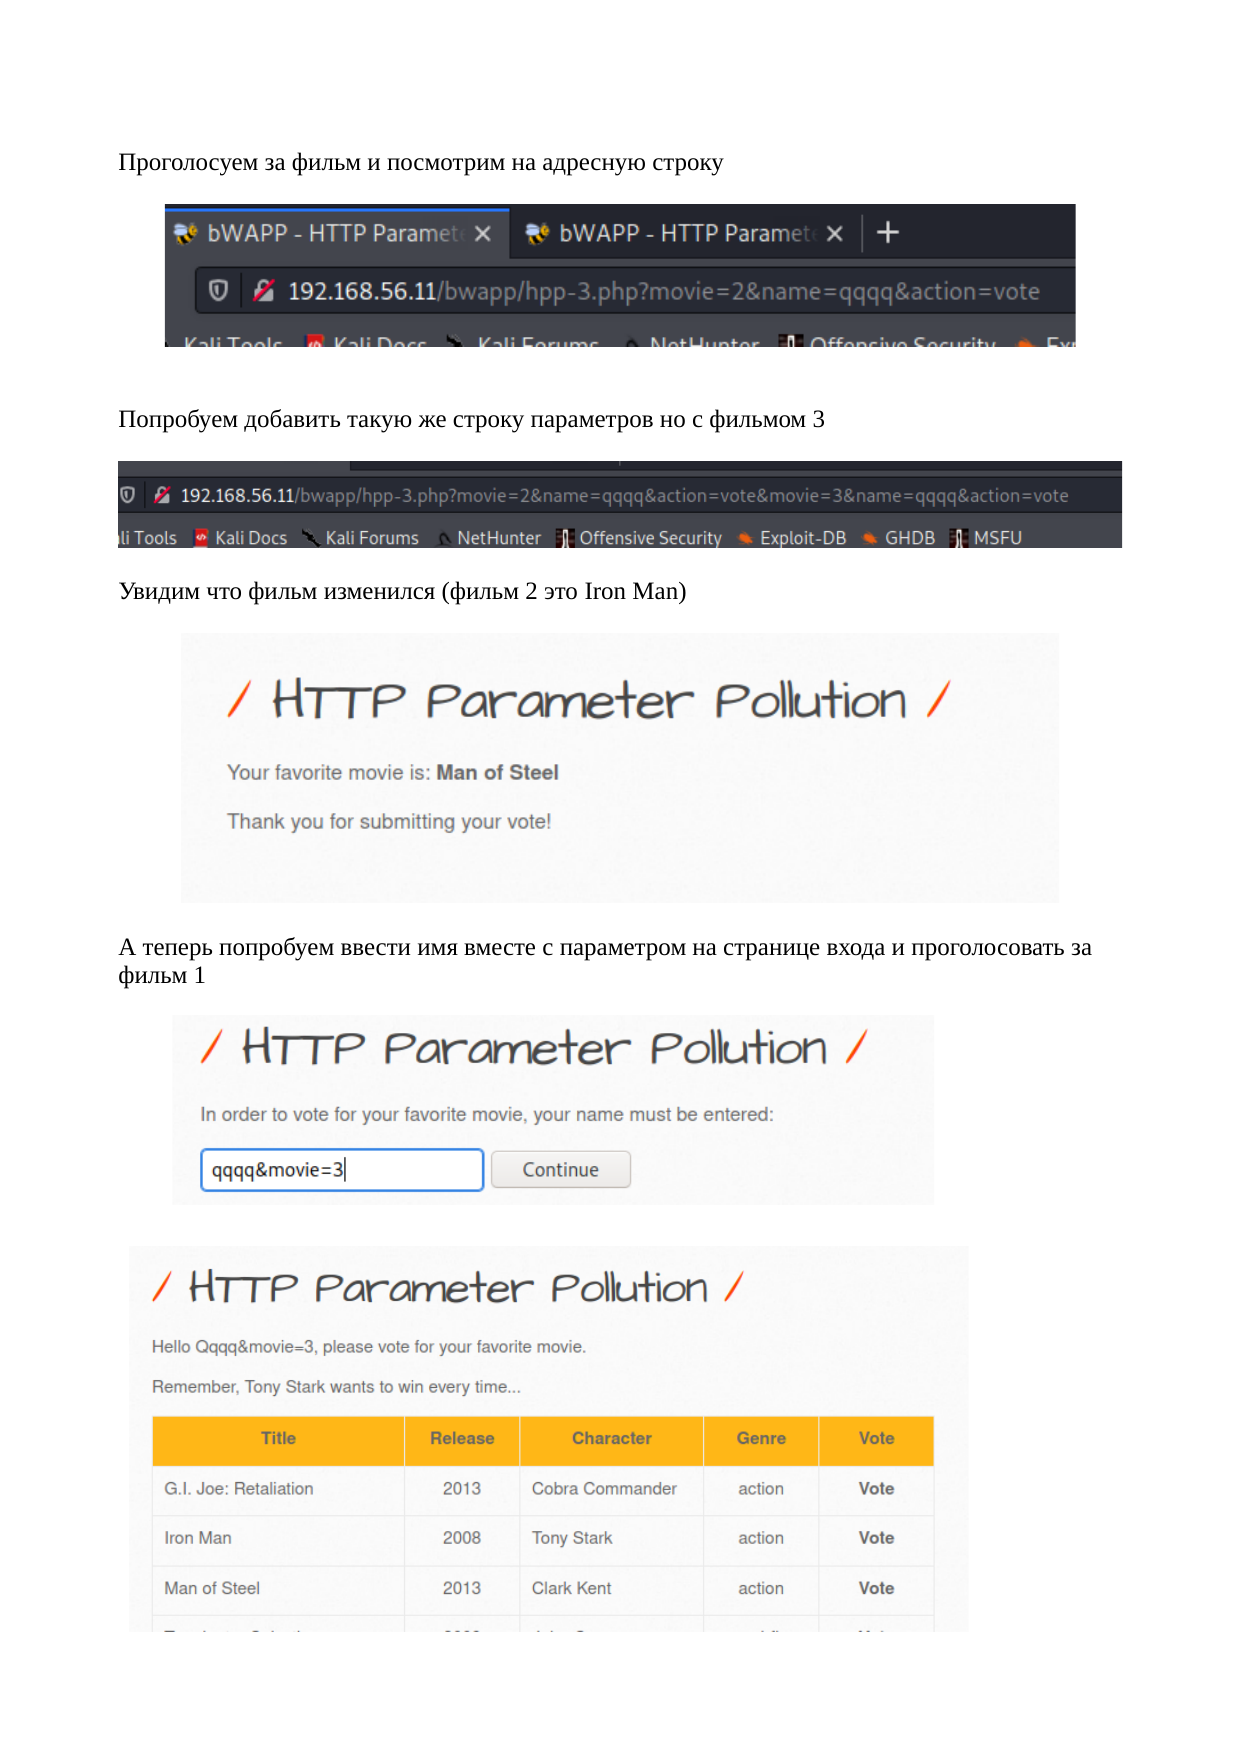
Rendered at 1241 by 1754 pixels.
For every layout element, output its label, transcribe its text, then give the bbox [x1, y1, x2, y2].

picture [129, 1246, 969, 1632]
picture [181, 633, 1060, 903]
picture [118, 461, 1123, 548]
picture [172, 1015, 935, 1205]
picture [164, 204, 1076, 347]
text Проголосуем за фильм и посмотрим на адресную строку [118, 147, 1122, 176]
text Попробуем добавить такую же строку параметров но с фильмом 3 [118, 404, 1122, 433]
text Увидим что фильм изменился (фильм 2 это Iron Man) [118, 576, 1122, 605]
text А теперь попробуем ввести имя вместе с параметром на странице входа и проголосовать за фильм 1 [118, 932, 1122, 989]
